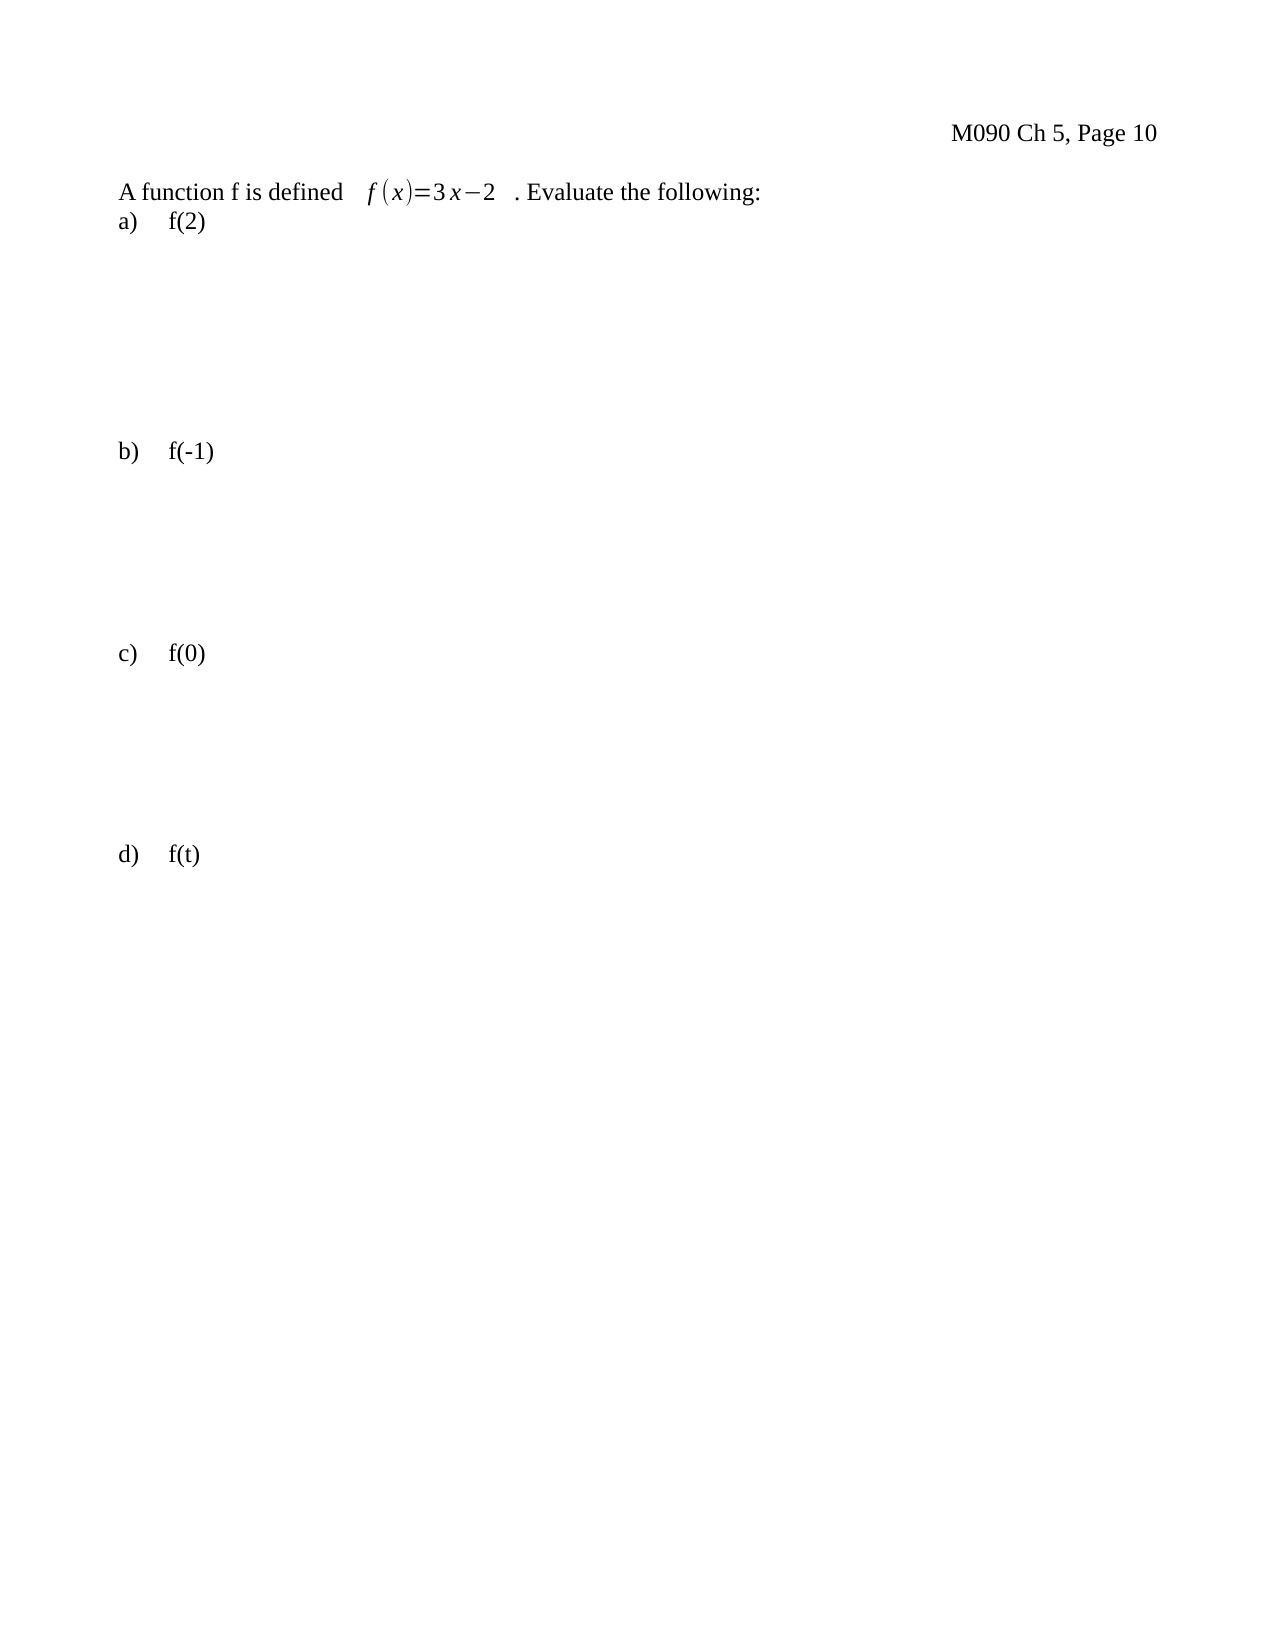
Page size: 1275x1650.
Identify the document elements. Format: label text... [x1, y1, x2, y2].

text b) f(-1) [118, 436, 1157, 465]
text A function f is defined . Evaluate the following: [118, 176, 1157, 206]
text a) f(2) [118, 206, 1157, 235]
text c) f(0) [118, 638, 1157, 666]
text d) f(t) [118, 839, 1157, 868]
